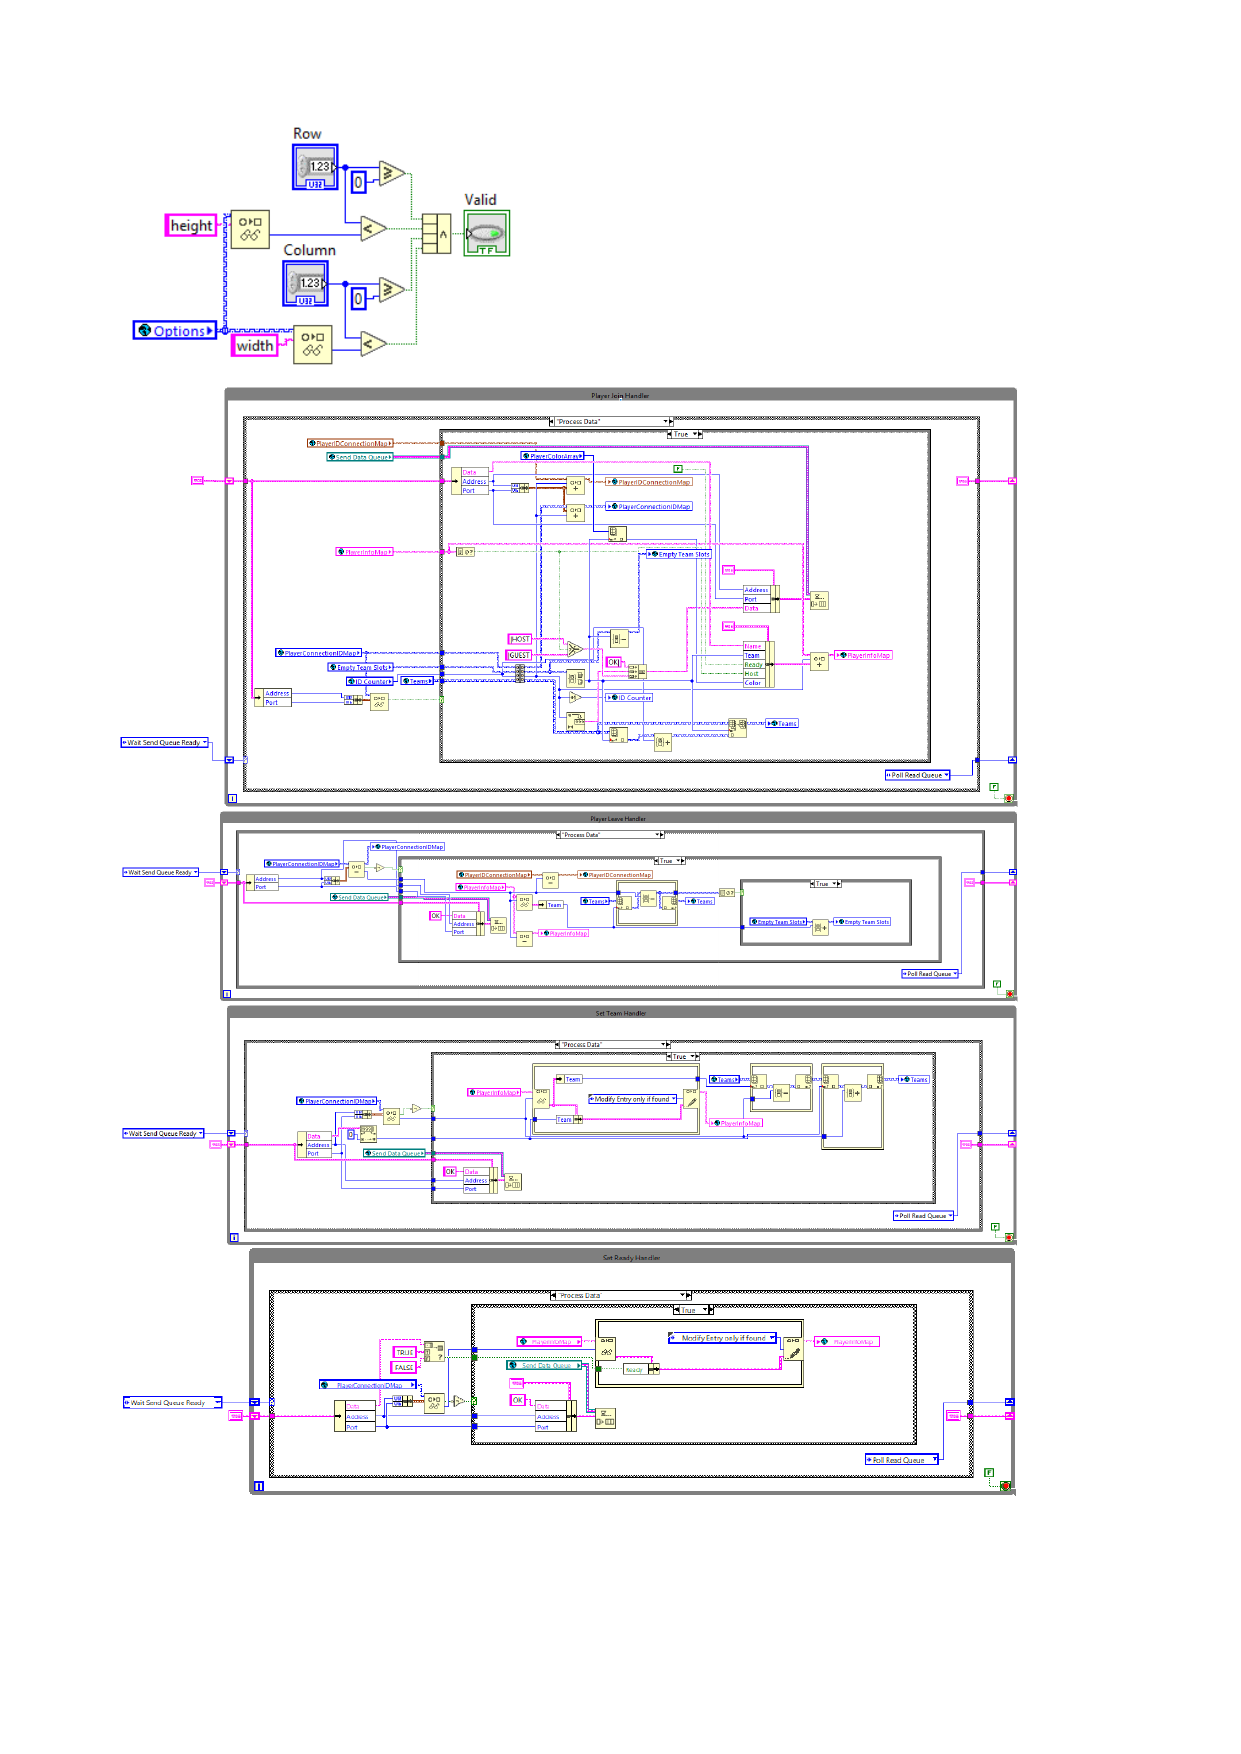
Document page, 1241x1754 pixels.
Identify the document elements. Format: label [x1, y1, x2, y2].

picture [118, 118, 1019, 1497]
